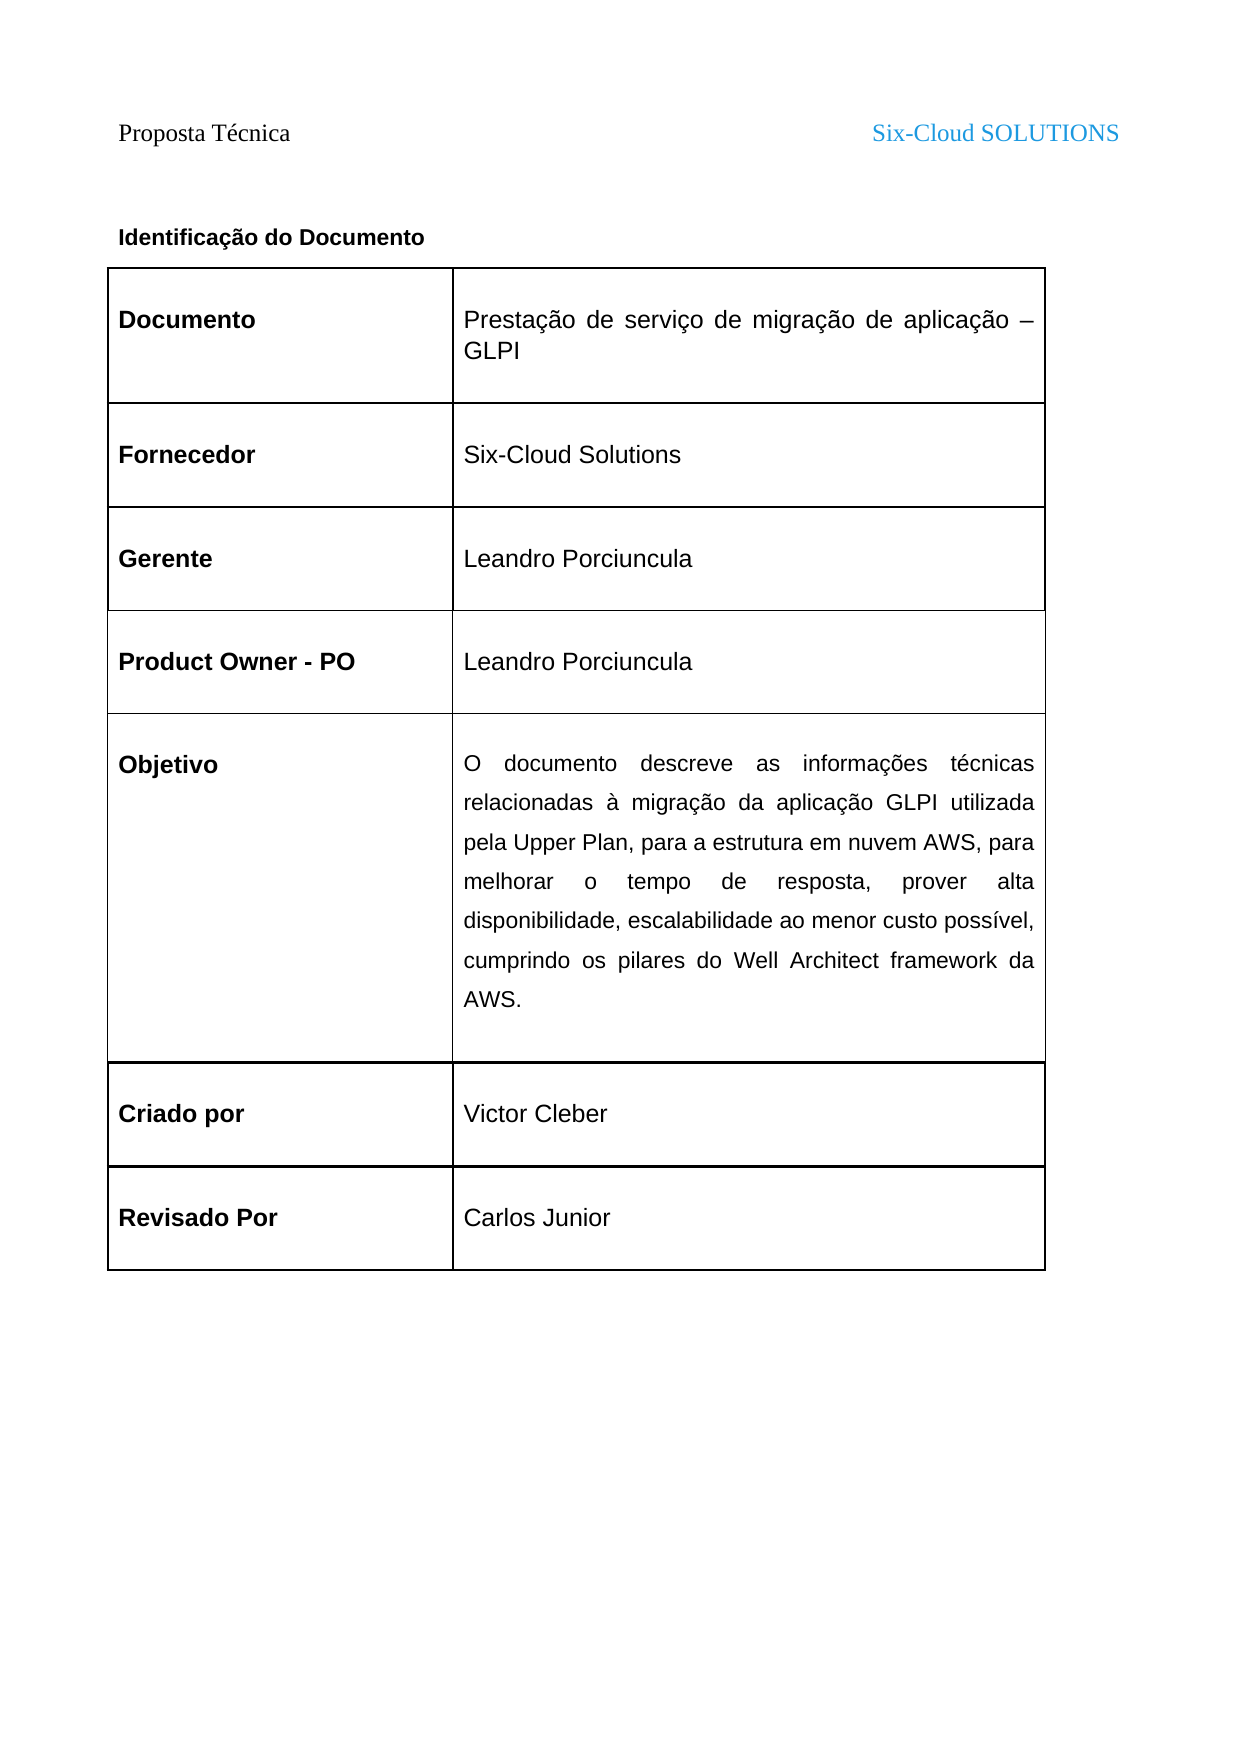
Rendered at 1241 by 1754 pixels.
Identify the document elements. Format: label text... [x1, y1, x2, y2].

table_cell Product Owner - PO [108, 611, 452, 713]
text Identificação do Documento [118, 224, 1179, 251]
table_cell Revisado Por [109, 1168, 452, 1269]
table_cell Fornecedor [109, 404, 452, 506]
table_cell Leandro Porciuncula [453, 611, 1045, 713]
table_cell Victor Cleber [454, 1064, 1044, 1165]
table_cell Gerente [109, 508, 452, 610]
table_cell Carlos Junior [454, 1168, 1044, 1269]
table_header Prestação de serviço de migração de aplicação – GLPI [454, 269, 1044, 402]
table_cell Criado por [109, 1064, 452, 1165]
table_header Documento [109, 269, 452, 402]
table_cell Objetivo [108, 714, 452, 1061]
table_cell Leandro Porciuncula [454, 508, 1044, 610]
table_cell O documento descreve as informações técnicas relacionadas à migração da aplicação GLPI utilizada pela Upper Plan, para a estrutura em nuvem AWS, para melhorar o tempo de resposta, prover alta disponibilidade, escalabilidade ao menor custo possível, cumprindo os pilares do Well Architect framework da AWS. [453, 714, 1045, 1061]
table_cell Six-Cloud Solutions [454, 404, 1044, 506]
